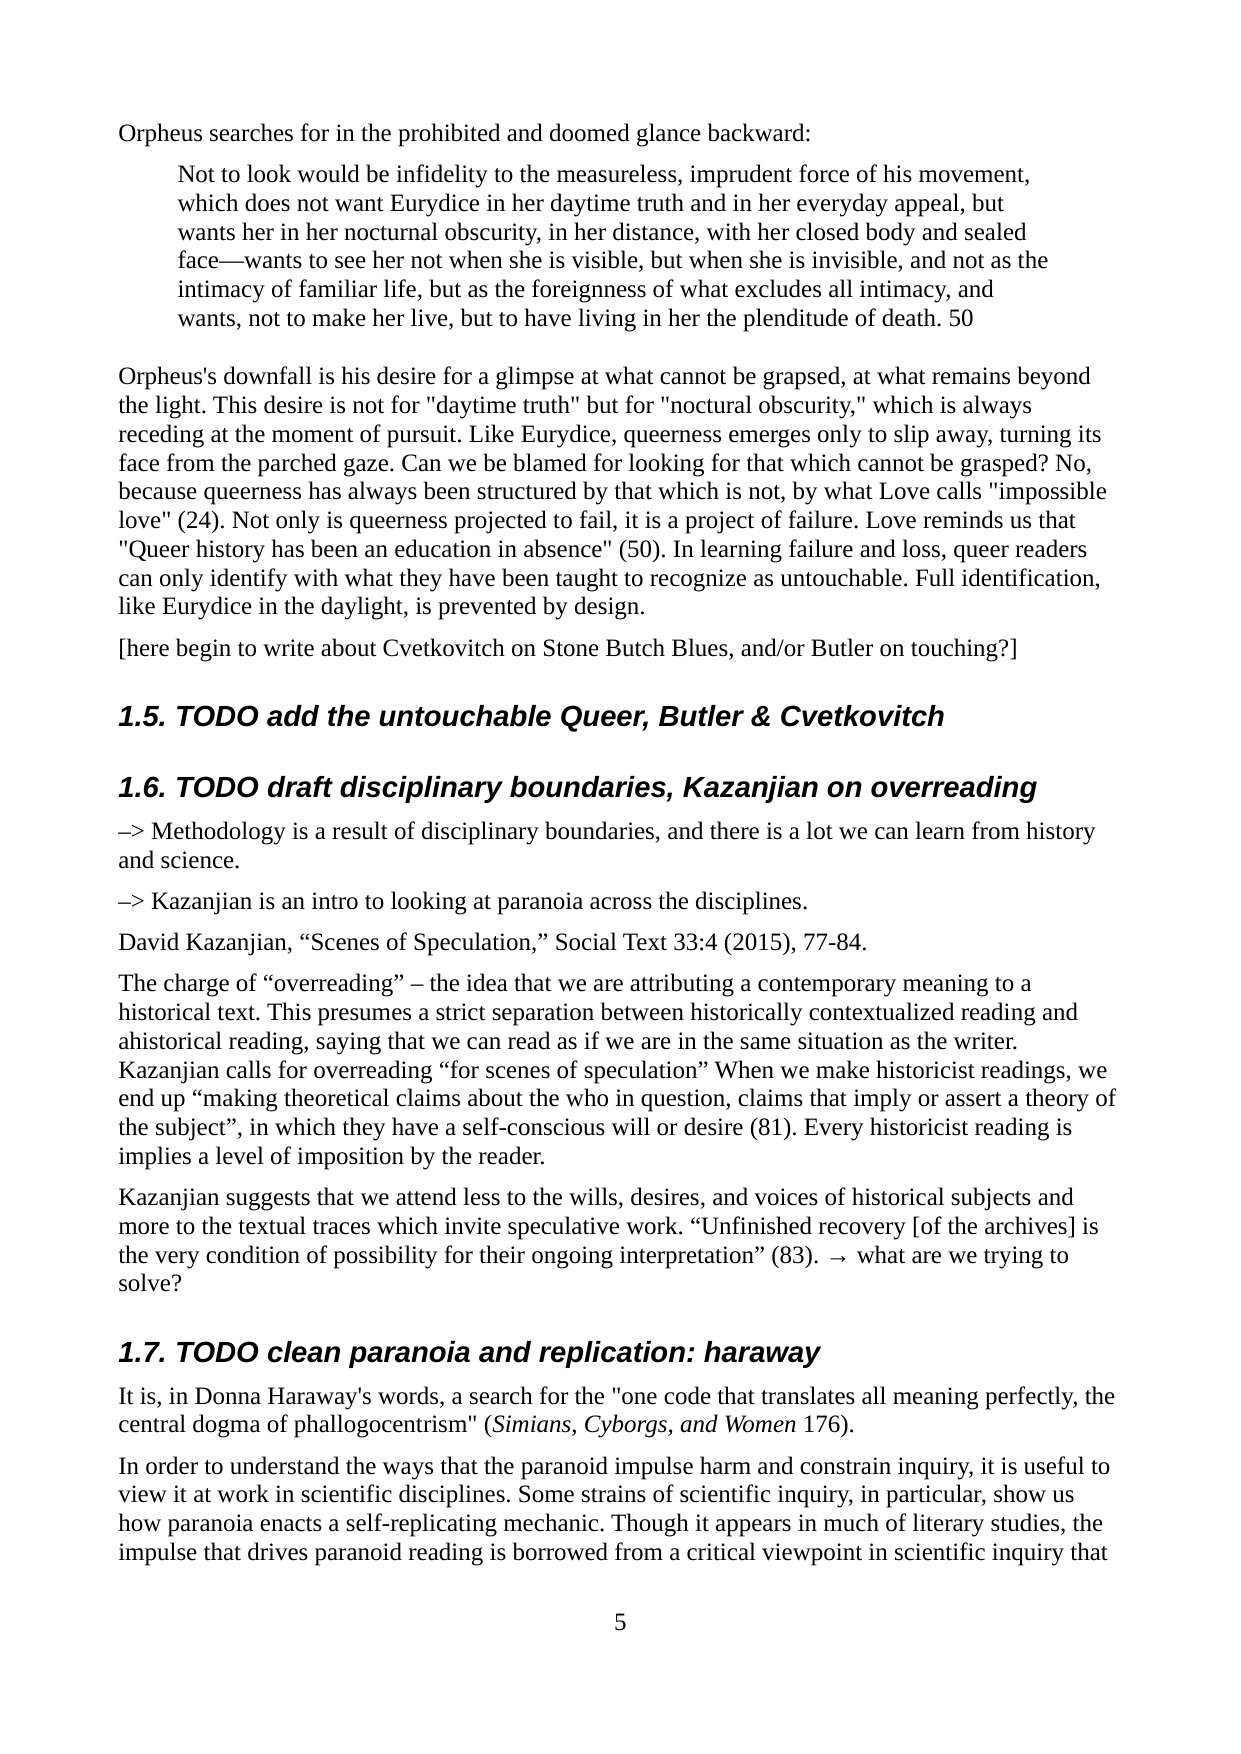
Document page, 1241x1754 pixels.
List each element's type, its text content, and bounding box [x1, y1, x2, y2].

text –> Methodology is a result of disciplinary boundaries, and there is a lot we can learn from history and science. [118, 816, 1122, 873]
text It is, in Donna Haraway's words, a search for the "one code that translates all meaning perfectly, the central dogma of phallogocentrism" (Simians, Cyborgs, and Women 176). [118, 1381, 1122, 1438]
text The charge of “overreading” – the idea that we are attributing a contemporary meaning to a historical text. This presumes a strict separation between historically contextualized reading and ahistorical reading, saying that we can read as if we are in the same situation as the writer. Kazanjian calls for overreading “for scenes of speculation” When we make historicist readings, we end up “making theoretical claims about the who in question, claims that imply or assert a theory of the subject”, in which they have a self-conscious will or desire (81). Every historicist reading is implies a level of imposition by the reader. [118, 968, 1122, 1170]
text Orpheus's downfall is his desire for a glimpse at what cannot be grapsed, at what remains beyond the light. This desire is not for "daytime truth" but for "noctural obscurity," which is always receding at the moment of pursuit. Like Eurydice, queerness emerges only to slip away, turning its face from the parched gaze. Can we be blamed for looking for that which cannot be grasped? No, because queerness has always been structured by that which is not, by what Love calls "impossible love" (24). Not only is queerness projected to fail, it is a project of failure. Love reminds us that "Queer history has been an education in absence" (50). In learning failure and loss, queer readers can only identify with what they have been taught to recognize as untouchable. Full identification, like Eurydice in the daylight, is prevented by design. [118, 361, 1122, 620]
text –> Kazanjian is an intro to looking at paranoia across the disciplines. [118, 886, 1122, 915]
text Not to look would be infidelity to the measureless, imprudent force of his movement, which does not want Eurydice in her daytime truth and in her everyday appeal, but wants her in her nocturnal obscurity, in her distance, with her closed body and sealed face—wants to see her not when she is visible, but when she is invisible, and not as the intimacy of familiar life, but as the foreignness of what excludes all intimacy, and wants, not to make her live, but to have living in her the plenditude of death. 50 [177, 159, 1063, 332]
subtitle TODO draft disciplinary boundaries, Kazanjian on overreading [118, 770, 1122, 803]
subtitle TODO clean paranoia and replication: haraway [118, 1335, 1122, 1368]
text Orpheus searches for in the prohibited and doomed glance backward: [118, 118, 1122, 147]
text [here begin to write about Cvetkovitch on Stone Butch Blues, and/or Butler on touching?] [118, 633, 1122, 661]
text In order to understand the ways that the paranoid impulse harm and constrain inquiry, it is useful to view it at work in scientific disciplines. Some strains of scientific inquiry, in particular, show us how paranoia enacts a self-replicating mechanic. Though it appears in much of literary studies, the impulse that drives paranoid reading is borrowed from a critical viewpoint in scientific inquiry that [118, 1451, 1122, 1566]
subtitle TODO add the untouchable Queer, Butler & Cvetkovitch [118, 699, 1122, 732]
text Kazanjian suggests that we attend less to the wills, desires, and voices of historical subjects and more to the textual traces which invite speculative work. “Unfinished recovery [of the archives] is the very condition of possibility for their ongoing interpretation” (83). → what are we trying to solve? [118, 1182, 1122, 1297]
text David Kazanjian, “Scenes of Speculation,” Social Text 33:4 (2015), 77-84. [118, 927, 1122, 956]
